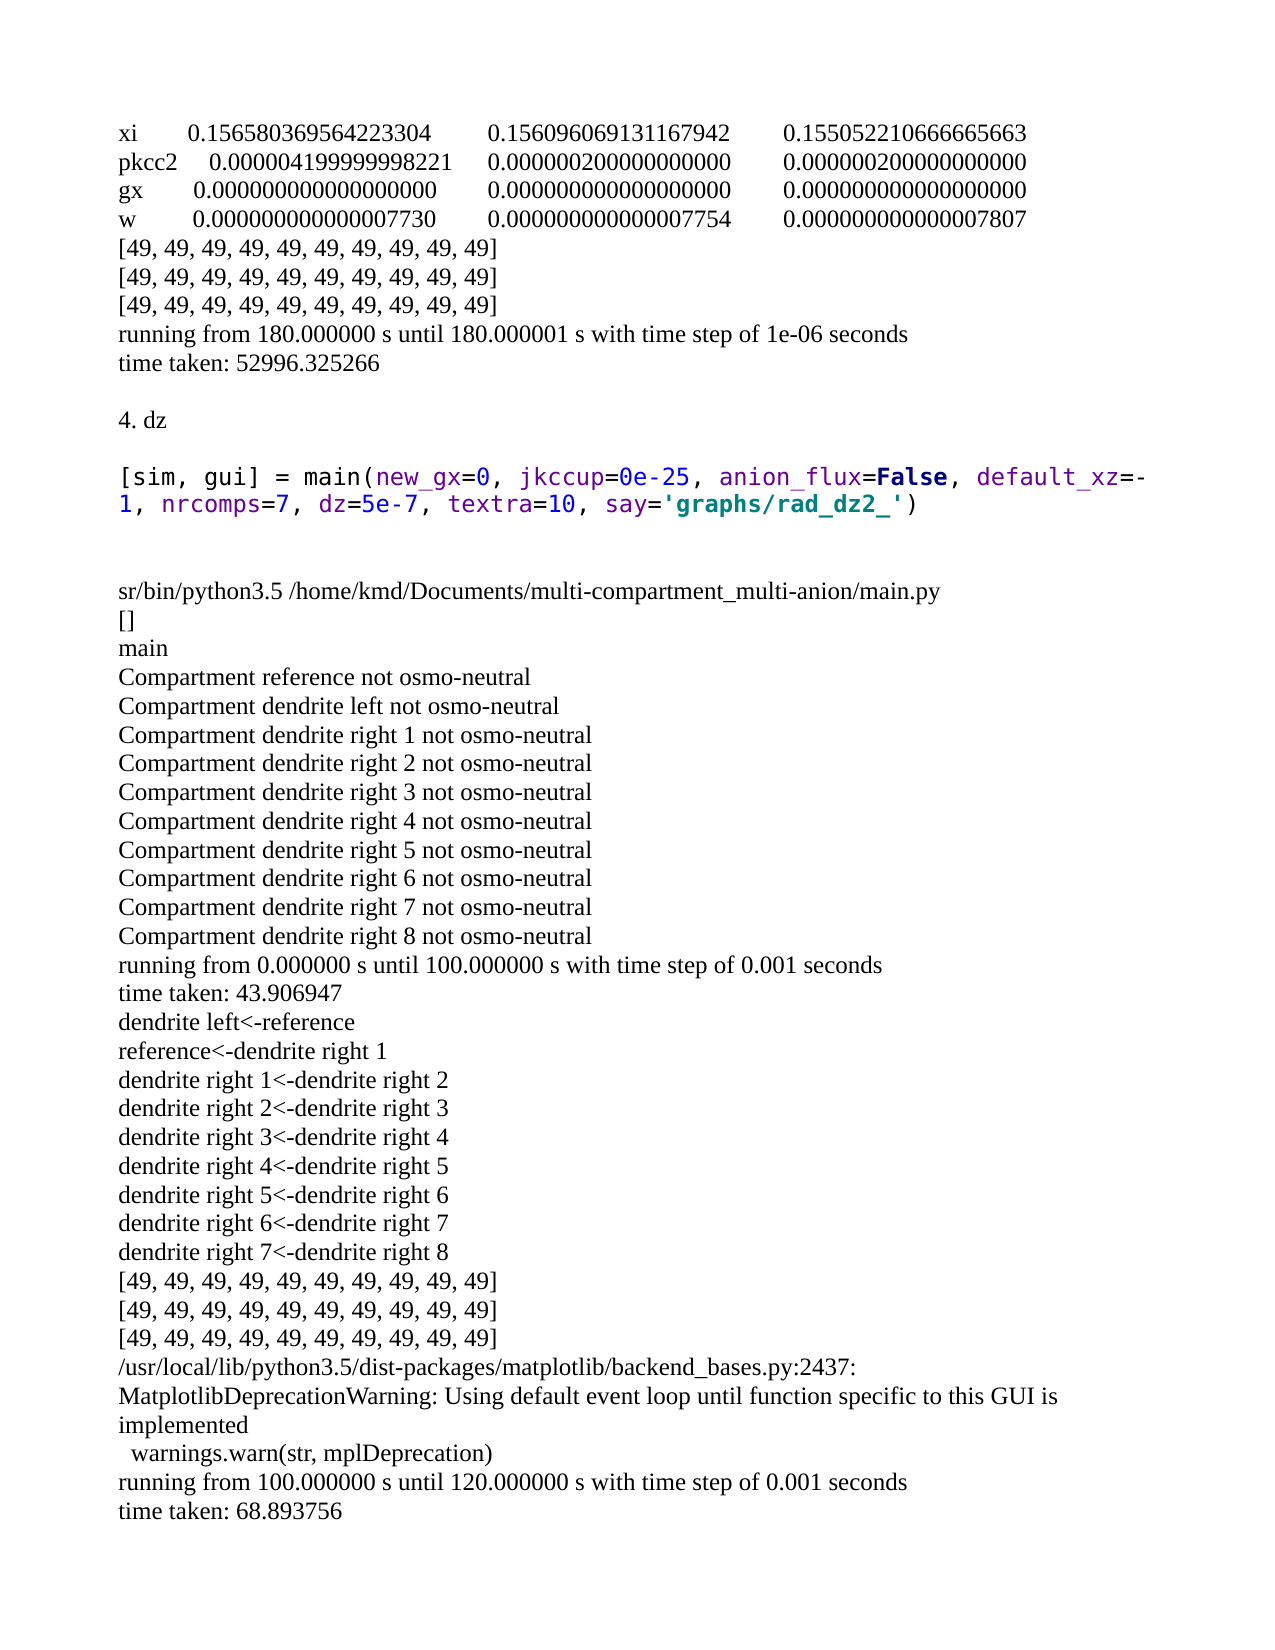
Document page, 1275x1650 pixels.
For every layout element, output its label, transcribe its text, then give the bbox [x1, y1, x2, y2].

text dendrite right 1<-dendrite right 2 [118, 1065, 1157, 1093]
text Compartment dendrite right 8 not osmo-neutral [118, 921, 1157, 950]
text time taken: 43.906947 [118, 978, 1157, 1007]
text [] [118, 605, 1157, 633]
text Compartment dendrite right 2 not osmo-neutral [118, 748, 1157, 777]
text Compartment dendrite right 3 not osmo-neutral [118, 777, 1157, 806]
text [49, 49, 49, 49, 49, 49, 49, 49, 49, 49] [118, 1295, 1157, 1323]
text dendrite right 4<-dendrite right 5 [118, 1151, 1157, 1180]
text dendrite right 5<-dendrite right 6 [118, 1180, 1157, 1208]
text gx 0.000000000000000000 0.000000000000000000 0.000000000000000000 [118, 176, 1157, 204]
text Compartment dendrite right 7 not osmo-neutral [118, 892, 1157, 921]
text Compartment dendrite right 4 not osmo-neutral [118, 806, 1157, 835]
text dendrite right 6<-dendrite right 7 [118, 1208, 1157, 1237]
text Compartment dendrite left not osmo-neutral [118, 691, 1157, 720]
text time taken: 68.893756 [118, 1496, 1157, 1525]
text dendrite left<-reference [118, 1007, 1157, 1036]
text Compartment dendrite right 5 not osmo-neutral [118, 835, 1157, 863]
text [49, 49, 49, 49, 49, 49, 49, 49, 49, 49] [118, 1323, 1157, 1352]
text xi 0.156580369564223304 0.156096069131167942 0.155052210666665663 [118, 118, 1157, 147]
text w 0.000000000000007730 0.000000000000007754 0.000000000000007807 [118, 204, 1157, 233]
text [sim, gui] = main(new_gx=0, jkccup=0e-25, anion_flux=False, default_xz=-1, nrcomps=7, dz=5e-7, textra=10, say='graphs/rad_dz2_') [118, 463, 1157, 518]
text 4. dz [118, 406, 1157, 434]
text [49, 49, 49, 49, 49, 49, 49, 49, 49, 49] [118, 291, 1157, 319]
text /usr/local/lib/python3.5/dist-packages/matplotlib/backend_bases.py:2437: MatplotlibDeprecationWarning: Using default event loop until function specific to this GUI is implemented [118, 1352, 1157, 1438]
text Compartment reference not osmo-neutral [118, 662, 1157, 691]
text warnings.warn(str, mplDeprecation) [118, 1438, 1157, 1467]
text [49, 49, 49, 49, 49, 49, 49, 49, 49, 49] [118, 1266, 1157, 1295]
text [49, 49, 49, 49, 49, 49, 49, 49, 49, 49] [118, 262, 1157, 291]
text pkcc2 0.000004199999998221 0.000000200000000000 0.000000200000000000 [118, 147, 1157, 176]
text time taken: 52996.325266 [118, 348, 1157, 377]
text sr/bin/python3.5 /home/kmd/Documents/multi-compartment_multi-anion/main.py [118, 576, 1157, 605]
text dendrite right 2<-dendrite right 3 [118, 1093, 1157, 1122]
text running from 100.000000 s until 120.000000 s with time step of 0.001 seconds [118, 1467, 1157, 1496]
text reference<-dendrite right 1 [118, 1036, 1157, 1065]
text running from 180.000000 s until 180.000001 s with time step of 1e-06 seconds [118, 319, 1157, 348]
text Compartment dendrite right 1 not osmo-neutral [118, 720, 1157, 748]
text [49, 49, 49, 49, 49, 49, 49, 49, 49, 49] [118, 233, 1157, 262]
text running from 0.000000 s until 100.000000 s with time step of 0.001 seconds [118, 950, 1157, 978]
text main [118, 633, 1157, 662]
text Compartment dendrite right 6 not osmo-neutral [118, 863, 1157, 892]
text dendrite right 7<-dendrite right 8 [118, 1237, 1157, 1266]
text dendrite right 3<-dendrite right 4 [118, 1122, 1157, 1151]
